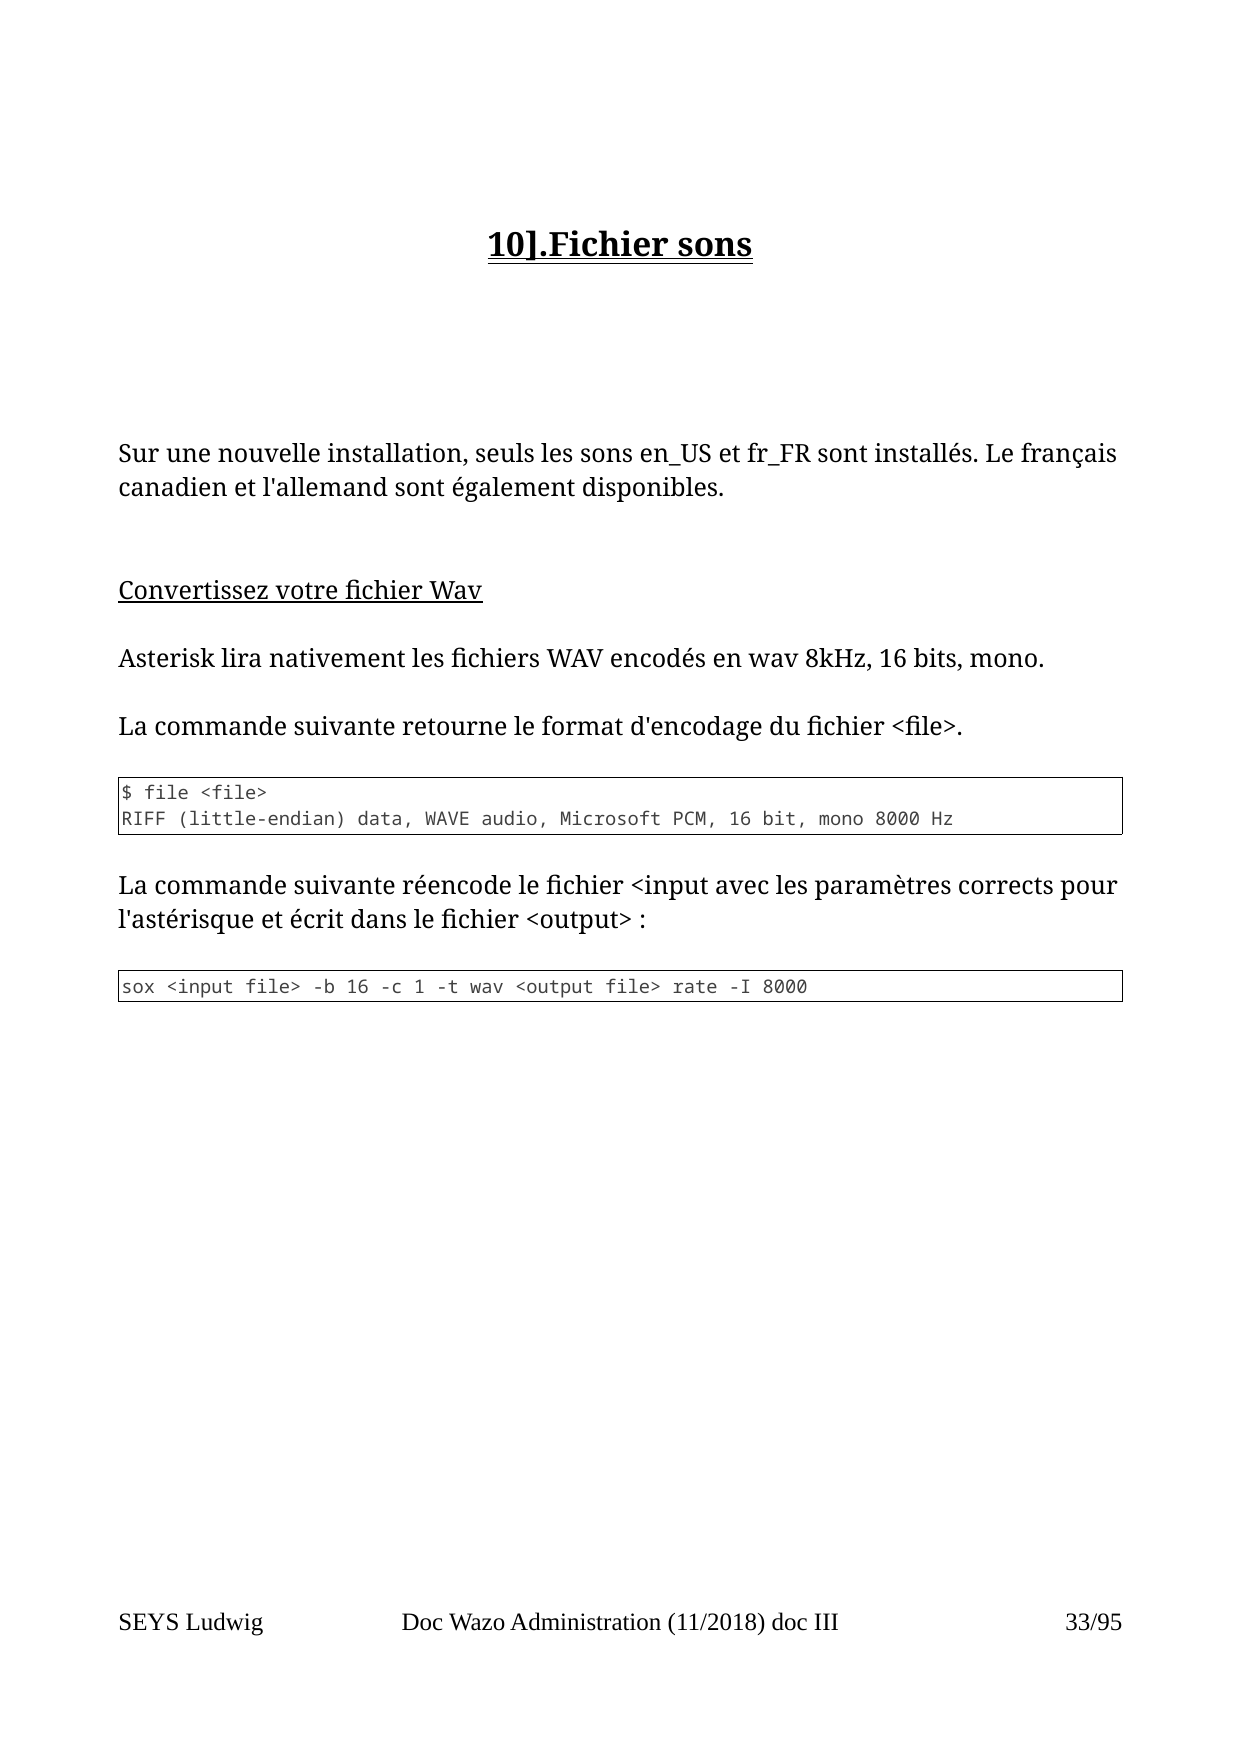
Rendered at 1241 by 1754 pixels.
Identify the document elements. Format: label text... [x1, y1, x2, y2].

text RIFF (little-endian) data, WAVE audio, Microsoft PCM, 16 bit, mono 8000 Hz [119, 802, 1122, 834]
text $ file <file> [119, 778, 1122, 802]
text 10].Fichier sons [118, 220, 1122, 266]
text La commande suivante réencode le fichier <input avec les paramètres corrects pour l'astérisque et écrit dans le fichier <output> : [118, 868, 1122, 936]
text La commande suivante retourne le format d'encodage du fichier <file>. [118, 708, 1122, 743]
text Sur une nouvelle installation, seuls les sons en_US et fr_FR sont installés. Le français canadien et l'allemand sont également disponibles. [118, 436, 1122, 504]
text Convertissez votre fichier Wav [118, 572, 1122, 606]
text sox <input file> -b 16 -c 1 -t wav <output file> rate -I 8000 [119, 971, 1122, 1001]
text Asterisk lira nativement les fichiers WAV encodés en wav 8kHz, 16 bits, mono. [118, 640, 1122, 674]
